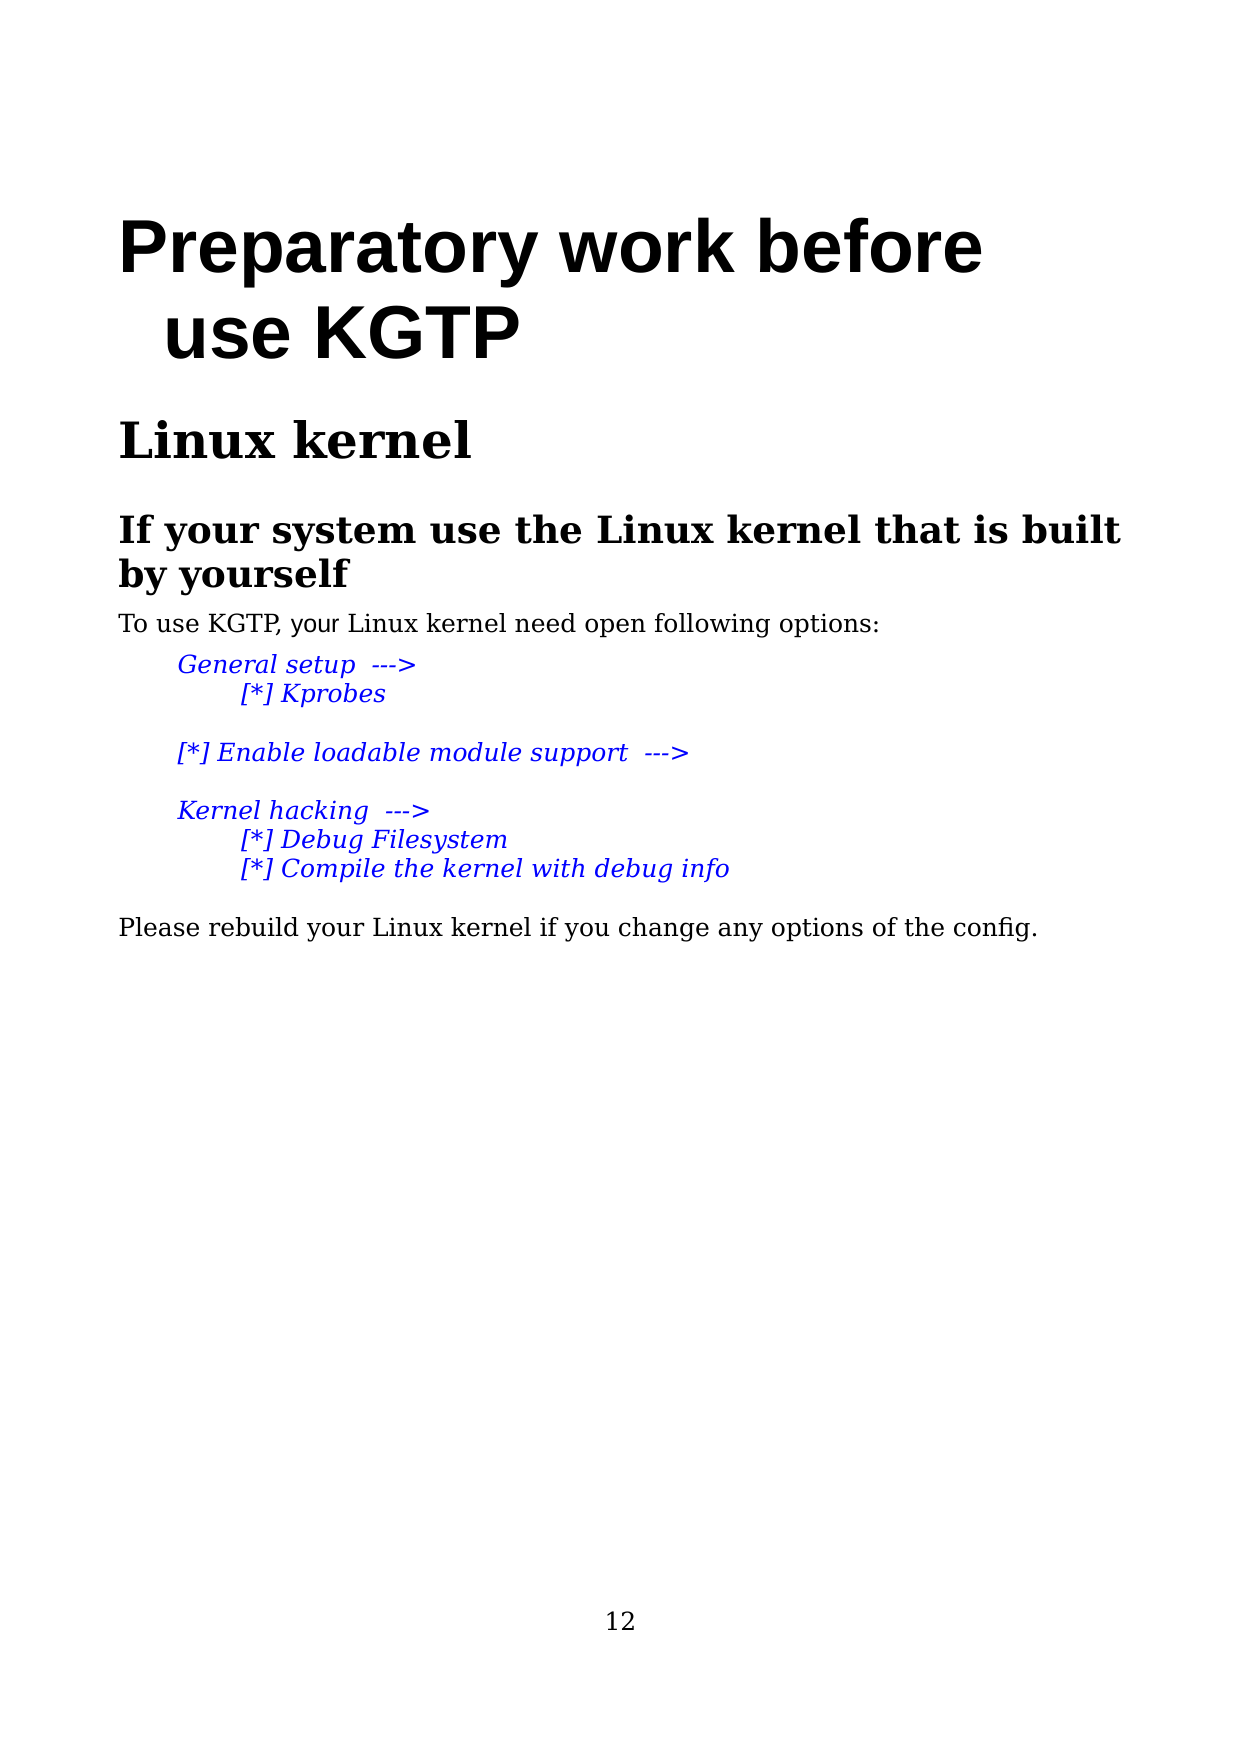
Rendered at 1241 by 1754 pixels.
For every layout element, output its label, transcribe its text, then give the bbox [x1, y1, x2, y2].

text Please rebuild your Linux kernel if you change any options of the config. [118, 913, 1122, 942]
text Kernel hacking ---> [177, 796, 1063, 826]
subtitle Preparatory work before use KGTP [118, 202, 1122, 374]
subtitle If your system use the Linux kernel that is built by yourself [118, 508, 1122, 596]
text General setup ---> [177, 651, 1063, 680]
text [*] Compile the kernel with debug info [177, 855, 1063, 884]
text [*] Debug Filesystem [177, 826, 1063, 855]
text [*] Enable loadable module support ---> [177, 738, 1063, 767]
subtitle Linux kernel [118, 412, 1122, 471]
text To use KGTP, your Linux kernel need open following options: [118, 609, 1122, 638]
text [*] Kprobes [177, 680, 1063, 709]
